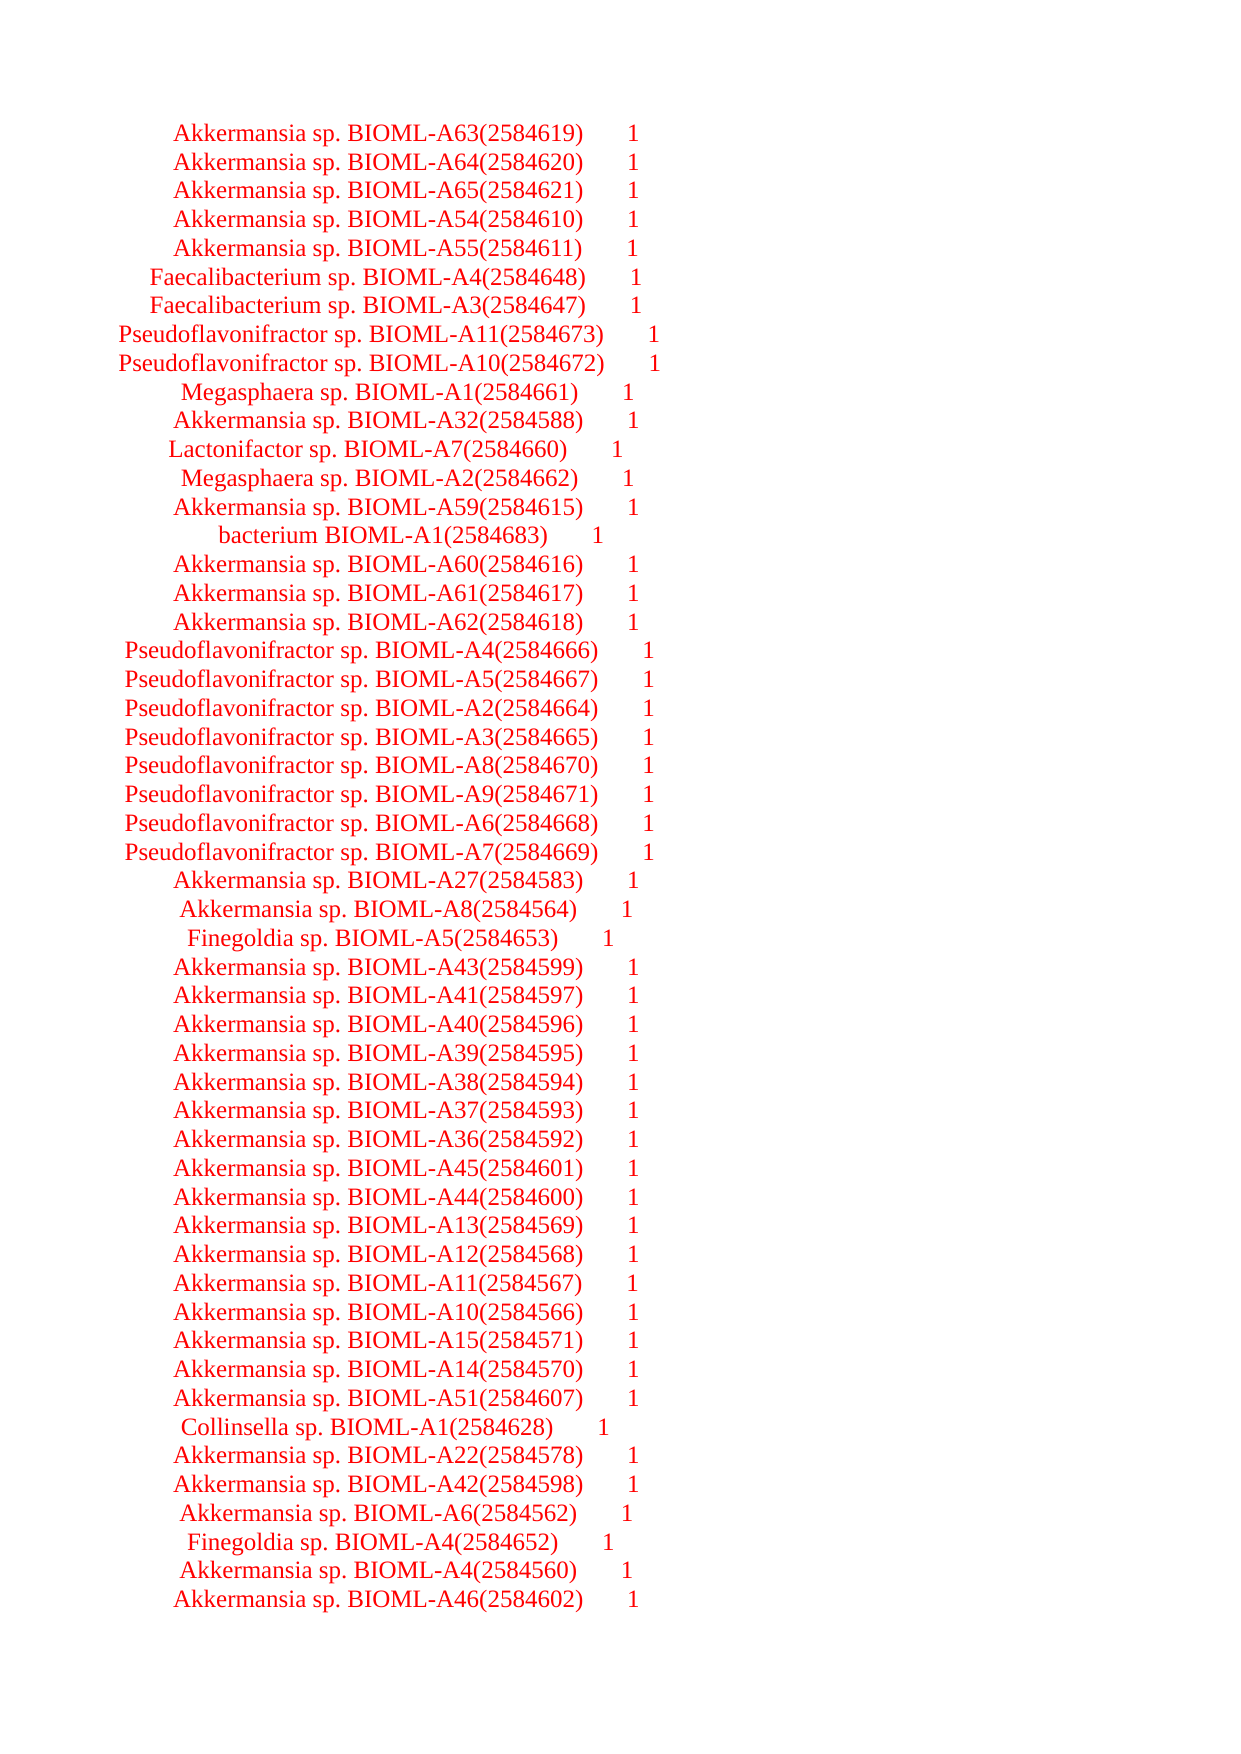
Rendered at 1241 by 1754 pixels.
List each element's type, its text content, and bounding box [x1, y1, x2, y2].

text Pseudoflavonifractor sp. BIOML-A6(2584668) 1 [118, 808, 1122, 837]
text Megasphaera sp. BIOML-A2(2584662) 1 [118, 463, 1122, 492]
text Akkermansia sp. BIOML-A13(2584569) 1 [118, 1211, 1122, 1239]
text Akkermansia sp. BIOML-A22(2584578) 1 [118, 1441, 1122, 1469]
text Akkermansia sp. BIOML-A45(2584601) 1 [118, 1153, 1122, 1182]
text Pseudoflavonifractor sp. BIOML-A5(2584667) 1 [118, 664, 1122, 693]
text Akkermansia sp. BIOML-A39(2584595) 1 [118, 1038, 1122, 1067]
text Akkermansia sp. BIOML-A14(2584570) 1 [118, 1354, 1122, 1383]
text Pseudoflavonifractor sp. BIOML-A8(2584670) 1 [118, 751, 1122, 779]
text bacterium BIOML-A1(2584683) 1 [118, 521, 1122, 549]
text Akkermansia sp. BIOML-A37(2584593) 1 [118, 1096, 1122, 1124]
text Akkermansia sp. BIOML-A61(2584617) 1 [118, 578, 1122, 607]
text Megasphaera sp. BIOML-A1(2584661) 1 [118, 377, 1122, 406]
text Akkermansia sp. BIOML-A64(2584620) 1 [118, 147, 1122, 176]
text Akkermansia sp. BIOML-A36(2584592) 1 [118, 1124, 1122, 1153]
text Pseudoflavonifractor sp. BIOML-A10(2584672) 1 [118, 348, 1122, 377]
text Akkermansia sp. BIOML-A6(2584562) 1 [118, 1498, 1122, 1527]
text Akkermansia sp. BIOML-A40(2584596) 1 [118, 1009, 1122, 1038]
text Pseudoflavonifractor sp. BIOML-A3(2584665) 1 [118, 722, 1122, 751]
text Pseudoflavonifractor sp. BIOML-A9(2584671) 1 [118, 779, 1122, 808]
text Akkermansia sp. BIOML-A44(2584600) 1 [118, 1182, 1122, 1211]
text Collinsella sp. BIOML-A1(2584628) 1 [118, 1412, 1122, 1441]
text Akkermansia sp. BIOML-A10(2584566) 1 [118, 1297, 1122, 1326]
text Akkermansia sp. BIOML-A59(2584615) 1 [118, 492, 1122, 521]
text Akkermansia sp. BIOML-A8(2584564) 1 [118, 894, 1122, 923]
text Akkermansia sp. BIOML-A55(2584611) 1 [118, 233, 1122, 262]
text Akkermansia sp. BIOML-A43(2584599) 1 [118, 952, 1122, 981]
text Faecalibacterium sp. BIOML-A3(2584647) 1 [118, 291, 1122, 319]
text Akkermansia sp. BIOML-A38(2584594) 1 [118, 1067, 1122, 1096]
text Akkermansia sp. BIOML-A27(2584583) 1 [118, 866, 1122, 894]
text Akkermansia sp. BIOML-A62(2584618) 1 [118, 607, 1122, 636]
text Finegoldia sp. BIOML-A5(2584653) 1 [118, 923, 1122, 952]
text Akkermansia sp. BIOML-A63(2584619) 1 [118, 118, 1122, 147]
text Pseudoflavonifractor sp. BIOML-A4(2584666) 1 [118, 636, 1122, 664]
text Lactonifactor sp. BIOML-A7(2584660) 1 [118, 434, 1122, 463]
text Akkermansia sp. BIOML-A46(2584602) 1 [118, 1584, 1122, 1613]
text Akkermansia sp. BIOML-A32(2584588) 1 [118, 406, 1122, 434]
text Akkermansia sp. BIOML-A4(2584560) 1 [118, 1556, 1122, 1584]
text Faecalibacterium sp. BIOML-A4(2584648) 1 [118, 262, 1122, 291]
text Akkermansia sp. BIOML-A60(2584616) 1 [118, 549, 1122, 578]
text Pseudoflavonifractor sp. BIOML-A2(2584664) 1 [118, 693, 1122, 722]
text Akkermansia sp. BIOML-A54(2584610) 1 [118, 204, 1122, 233]
text Pseudoflavonifractor sp. BIOML-A7(2584669) 1 [118, 837, 1122, 866]
text Akkermansia sp. BIOML-A11(2584567) 1 [118, 1268, 1122, 1297]
text Pseudoflavonifractor sp. BIOML-A11(2584673) 1 [118, 319, 1122, 348]
text Finegoldia sp. BIOML-A4(2584652) 1 [118, 1527, 1122, 1556]
text Akkermansia sp. BIOML-A12(2584568) 1 [118, 1239, 1122, 1268]
text Akkermansia sp. BIOML-A41(2584597) 1 [118, 981, 1122, 1009]
text Akkermansia sp. BIOML-A65(2584621) 1 [118, 176, 1122, 204]
text Akkermansia sp. BIOML-A15(2584571) 1 [118, 1326, 1122, 1354]
text Akkermansia sp. BIOML-A42(2584598) 1 [118, 1469, 1122, 1498]
text Akkermansia sp. BIOML-A51(2584607) 1 [118, 1383, 1122, 1412]
